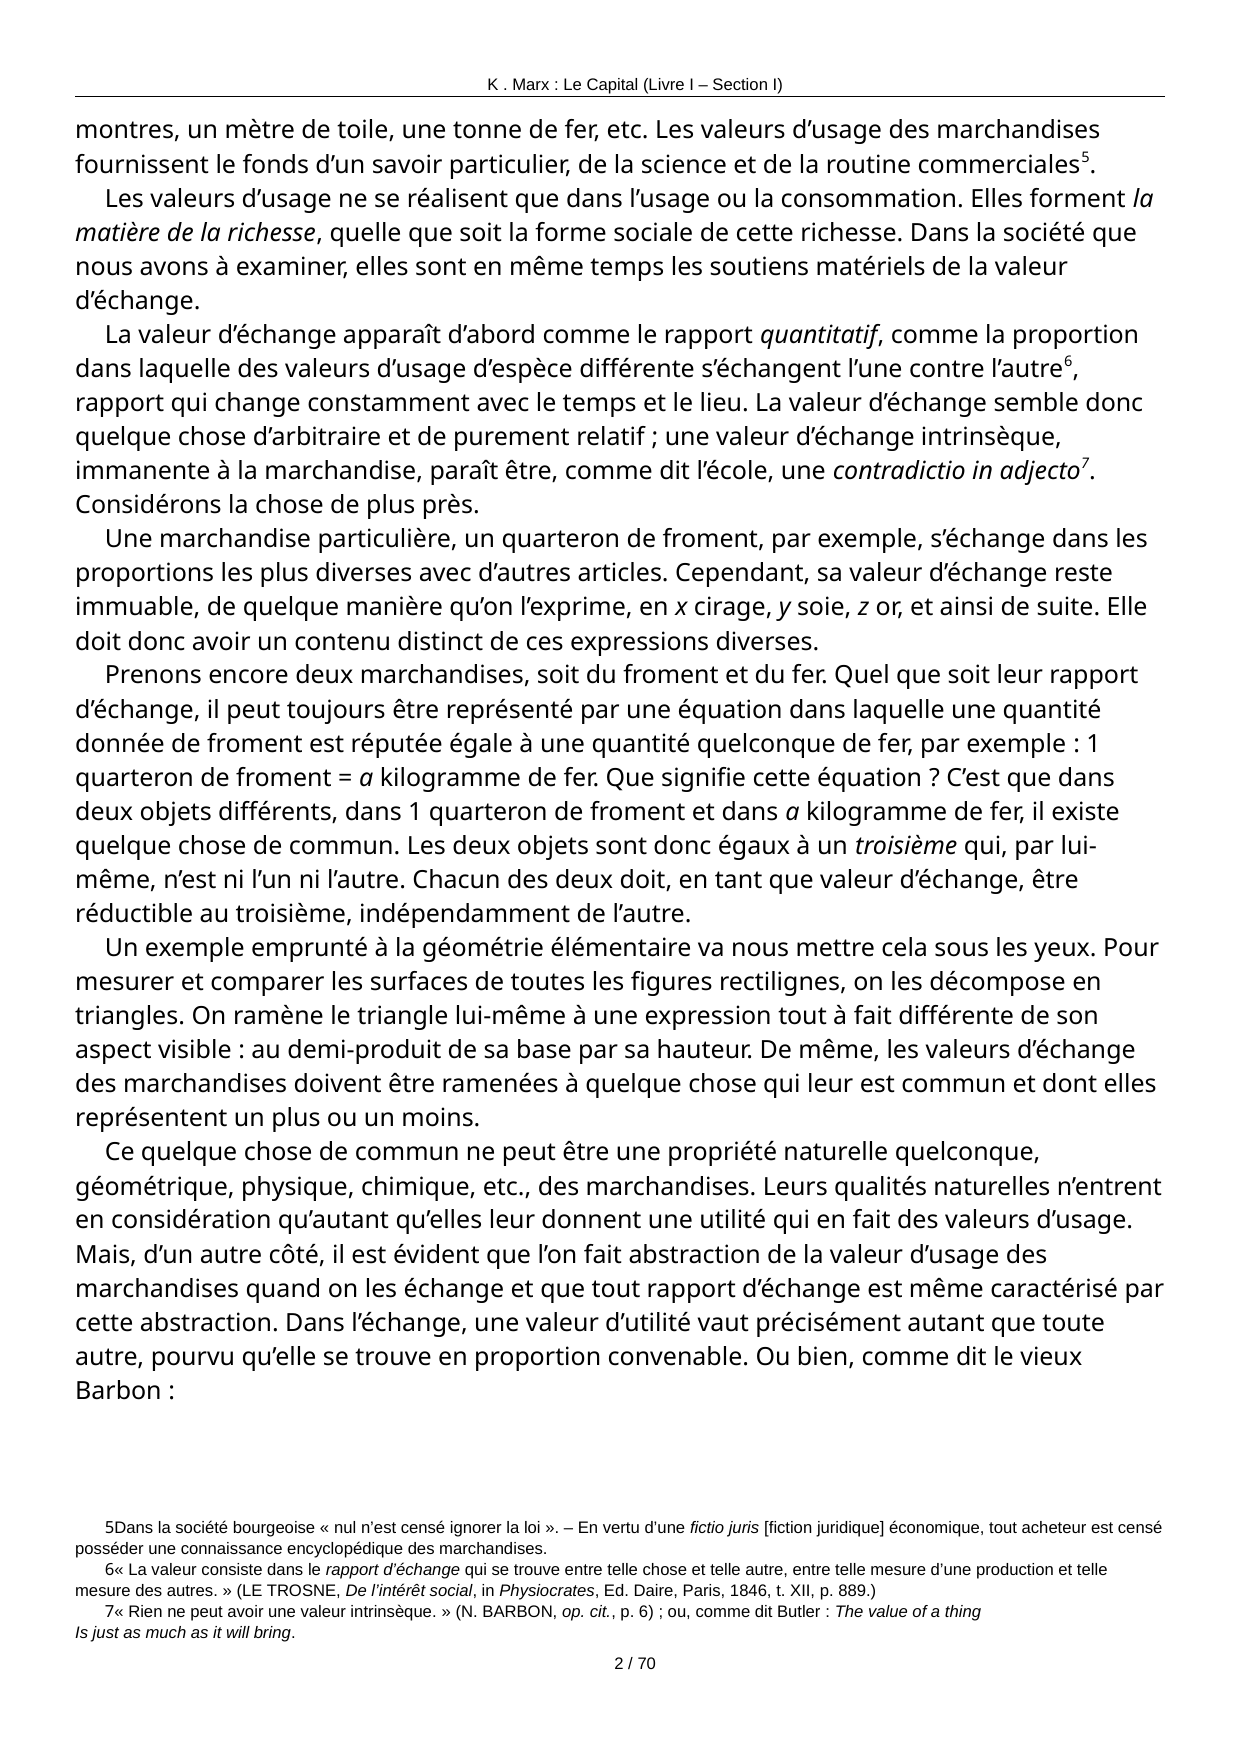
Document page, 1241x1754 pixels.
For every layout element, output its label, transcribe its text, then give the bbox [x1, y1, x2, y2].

text Ce quelque chose de commun ne peut être une propriété naturelle quelconque, géométrique, physique, chimique, etc., des marchandises. Leurs qualités naturelles n’entrent en considération qu’autant qu’elles leur donnent une utilité qui en fait des valeurs d’usage. Mais, d’un autre côté, il est évident que l’on fait abstraction de la valeur d’usage des marchandises quand on les échange et que tout rapport d’échange est même caractérisé par cette abstraction. Dans l’échange, une valeur d’utilité vaut précisément autant que toute autre, pourvu qu’elle se trouve en proportion convenable. Ou bien, comme dit le vieux Barbon : [75, 1134, 1165, 1407]
text La valeur d’échange apparaît d’abord comme le rapport quantitatif, comme la proportion dans laquelle des valeurs d’usage d’espèce différente s’échangent l’une contre l’autre, rapport qui change constamment avec le temps et le lieu. La valeur d’échange semble donc quelque chose d’arbitraire et de purement relatif ; une valeur d’échange intrinsèque, immanente à la marchandise, paraît être, comme dit l’école, une contradictio in adjecto. Considérons la chose de plus près. [75, 317, 1165, 521]
text « La valeur consiste dans le rapport d’échange qui se trouve entre telle chose et telle autre, entre telle mesure d’une production et telle mesure des autres. » (LE TROSNE, De l’intérêt social, in Physiocrates, Ed. Daire, Paris, 1846, t. XII, p. 889.) [75, 1558, 1165, 1600]
text Dans la société bourgeoise « nul n’est censé ignorer la loi ». – En vertu d’une fictio juris [fiction juridique] économique, tout acheteur est censé posséder une connaissance encyclopédique des marchandises. [75, 1516, 1165, 1558]
text Un exemple emprunté à la géométrie élémentaire va nous mettre cela sous les yeux. Pour mesurer et comparer les surfaces de toutes les figures rectilignes, on les décompose en triangles. On ramène le triangle lui-même à une expression tout à fait différente de son aspect visible : au demi-produit de sa base par sa hauteur. De même, les valeurs d’échange des marchandises doivent être ramenées à quelque chose qui leur est commun et dont elles représentent un plus ou un moins. [75, 930, 1165, 1134]
text montres, un mètre de toile, une tonne de fer, etc. Les valeurs d’usage des marchandises fournissent le fonds d’un savoir particulier, de la science et de la routine commerciales. [75, 112, 1165, 180]
text Les valeurs d’usage ne se réalisent que dans l’usage ou la consommation. Elles forment la matière de la richesse, quelle que soit la forme sociale de cette richesse. Dans la société que nous avons à examiner, elles sont en même temps les soutiens matériels de la valeur d’échange. [75, 180, 1165, 317]
text Prenons encore deux marchandises, soit du froment et du fer. Quel que soit leur rapport d’échange, il peut toujours être représenté par une équation dans laquelle une quantité donnée de froment est réputée égale à une quantité quelconque de fer, par exemple : 1 quarteron de froment = a kilogramme de fer. Que signifie cette équation ? C’est que dans deux objets différents, dans 1 quarteron de froment et dans a kilogramme de fer, il existe quelque chose de commun. Les deux objets sont donc égaux à un troisième qui, par lui-même, n’est ni l’un ni l’autre. Chacun des deux doit, en tant que valeur d’échange, être réductible au troisième, indépendamment de l’autre. [75, 657, 1165, 930]
text « Rien ne peut avoir une valeur intrinsèque. » (N. BARBON, op. cit., p. 6) ; ou, comme dit Butler : The value of a thing Is just as much as it will bring. [75, 1600, 1165, 1642]
text Une marchandise particulière, un quarteron de froment, par exemple, s’échange dans les proportions les plus diverses avec d’autres articles. Cependant, sa valeur d’échange reste immuable, de quelque manière qu’on l’exprime, en x cirage, y soie, z or, et ainsi de suite. Elle doit donc avoir un contenu distinct de ces expressions diverses. [75, 521, 1165, 657]
